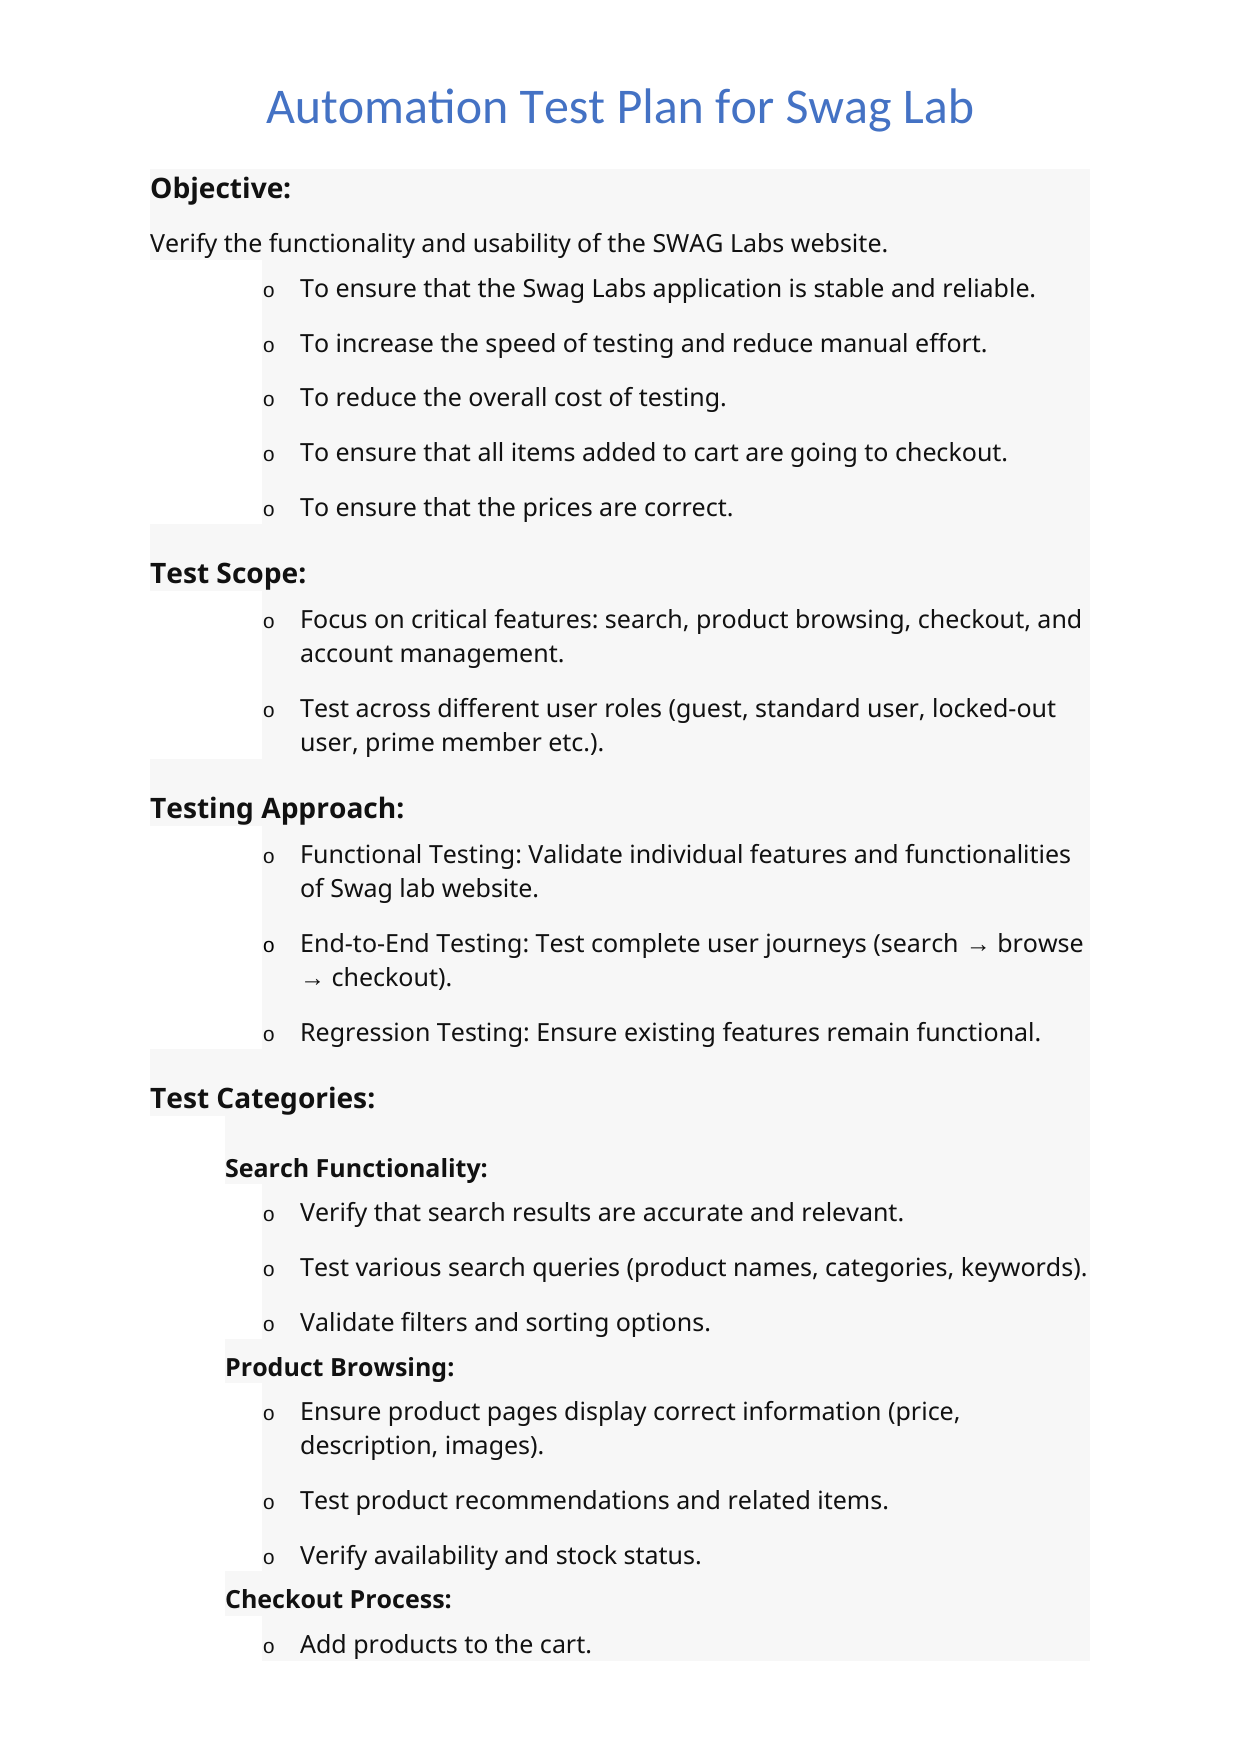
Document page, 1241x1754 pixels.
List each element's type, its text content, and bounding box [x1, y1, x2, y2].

list To ensure that the prices are correct. [262, 490, 1090, 524]
list Focus on critical features: search, product browsing, checkout, and account management. [262, 602, 1090, 670]
subtitle Test Scope: [150, 553, 1090, 591]
subtitle Testing Approach: [150, 788, 1090, 826]
list Test across different user roles (guest, standard user, locked-out user, prime member etc.). [262, 691, 1090, 759]
list To ensure that the Swag Labs application is stable and reliable. [262, 270, 1090, 304]
list Add products to the cart. [262, 1626, 1090, 1661]
text Verify the functionality and usability of the SWAG Labs website. [150, 226, 1090, 260]
list Ensure product pages display correct information (price, description, images). [262, 1394, 1090, 1462]
list Verify availability and stock status. [262, 1537, 1090, 1572]
list End-to-End Testing: Test complete user journeys (search → browse → checkout). [262, 926, 1090, 994]
list Test various search queries (product names, categories, keywords). [262, 1250, 1090, 1284]
subtitle Objective: [150, 169, 1090, 207]
list Verify that search results are accurate and relevant. [262, 1195, 1090, 1229]
list Validate filters and sorting options. [262, 1305, 1090, 1339]
list Regression Testing: Ensure existing features remain functional. [262, 1015, 1090, 1049]
text Search Functionality: [225, 1150, 1090, 1184]
subtitle Test Categories: [150, 1078, 1090, 1116]
list To reduce the overall cost of testing. [262, 380, 1090, 414]
text Checkout Process: [225, 1582, 1090, 1616]
list Functional Testing: Validate individual features and functionalities of Swag lab website. [262, 837, 1090, 905]
text Product Browsing: [225, 1349, 1090, 1383]
list To ensure that all items added to cart are going to checkout. [262, 435, 1090, 469]
list To increase the speed of testing and reduce manual effort. [262, 325, 1090, 359]
list Test product recommendations and related items. [262, 1483, 1090, 1517]
